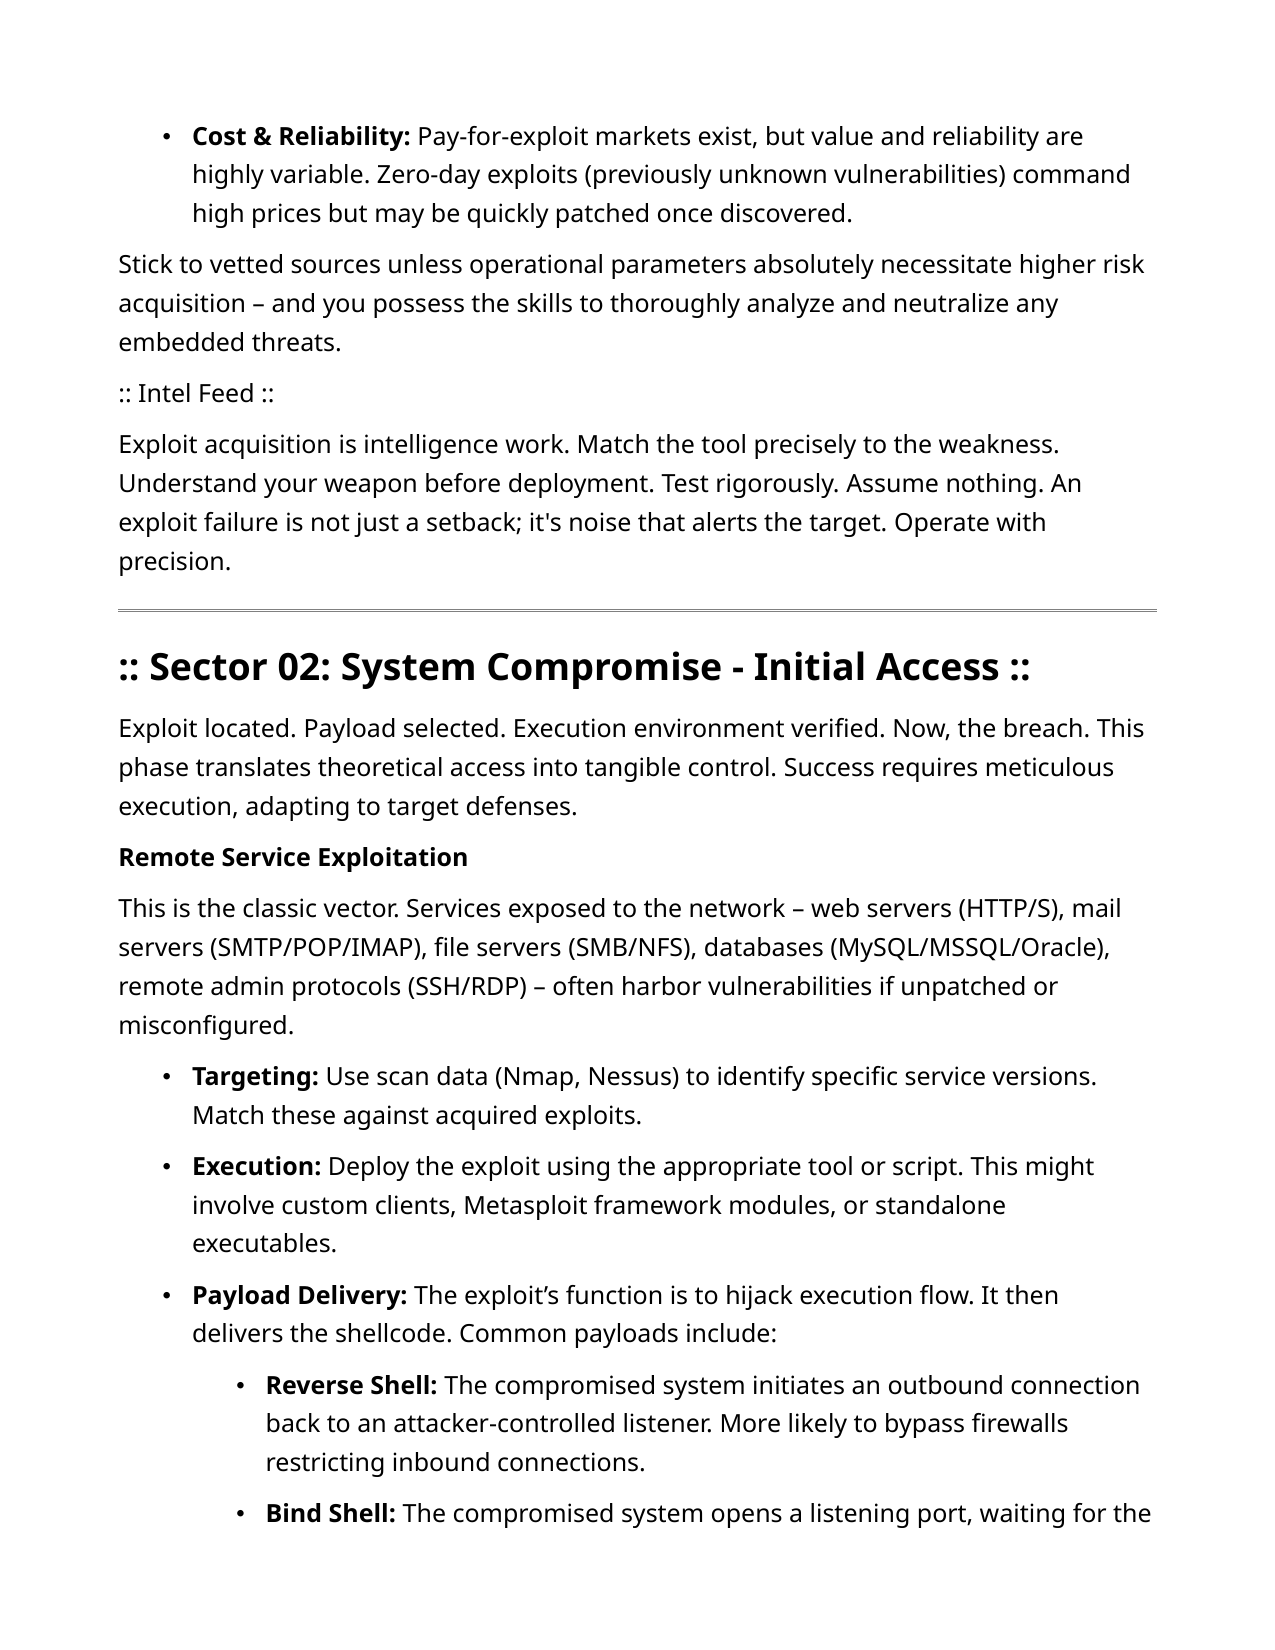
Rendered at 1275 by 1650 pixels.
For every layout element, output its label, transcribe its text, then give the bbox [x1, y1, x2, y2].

text :: Intel Feed :: [118, 376, 1157, 410]
list Targeting: Use scan data (Nmap, Nessus) to identify specific service versions. Match these against acquired exploits. [162, 1059, 1157, 1131]
list Cost & Reliability: Pay-for-exploit markets exist, but value and reliability are highly variable. Zero-day exploits (previously unknown vulnerabilities) command high prices but may be quickly patched once discovered. [162, 118, 1157, 230]
text Remote Service Exploitation [118, 840, 1157, 874]
subtitle :: Sector 02: System Compromise - Initial Access :: [118, 641, 1157, 692]
list Bind Shell: The compromised system opens a listening port, waiting for the [236, 1496, 1157, 1530]
text Exploit acquisition is intelligence work. Match the tool precisely to the weakness. Understand your weapon before deployment. Test rigorously. Assume nothing. An exploit failure is not just a setback; it's noise that alerts the target. Operate with precision. [118, 427, 1157, 577]
text Exploit located. Payload selected. Execution environment verified. Now, the breach. This phase translates theoretical access into tangible control. Success requires meticulous execution, adapting to target defenses. [118, 711, 1157, 823]
list Execution: Deploy the exploit using the appropriate tool or script. This might involve custom clients, Metasploit framework modules, or standalone executables. [162, 1149, 1157, 1260]
text Stick to vetted sources unless operational parameters absolutely necessitate higher risk acquisition – and you possess the skills to thoroughly analyze and neutralize any embedded threats. [118, 247, 1157, 358]
list Reverse Shell: The compromised system initiates an outbound connection back to an attacker-controlled listener. More likely to bypass firewalls restricting inbound connections. [236, 1367, 1157, 1479]
list Payload Delivery: The exploit’s function is to hijack execution flow. It then delivers the shellcode. Common payloads include: [162, 1277, 1157, 1350]
text This is the classic vector. Services exposed to the network – web servers (HTTP/S), mail servers (SMTP/POP/IMAP), file servers (SMB/NFS), databases (MySQL/MSSQL/Oracle), remote admin protocols (SSH/RDP) – often harbor vulnerabilities if unpatched or misconfigured. [118, 891, 1157, 1041]
